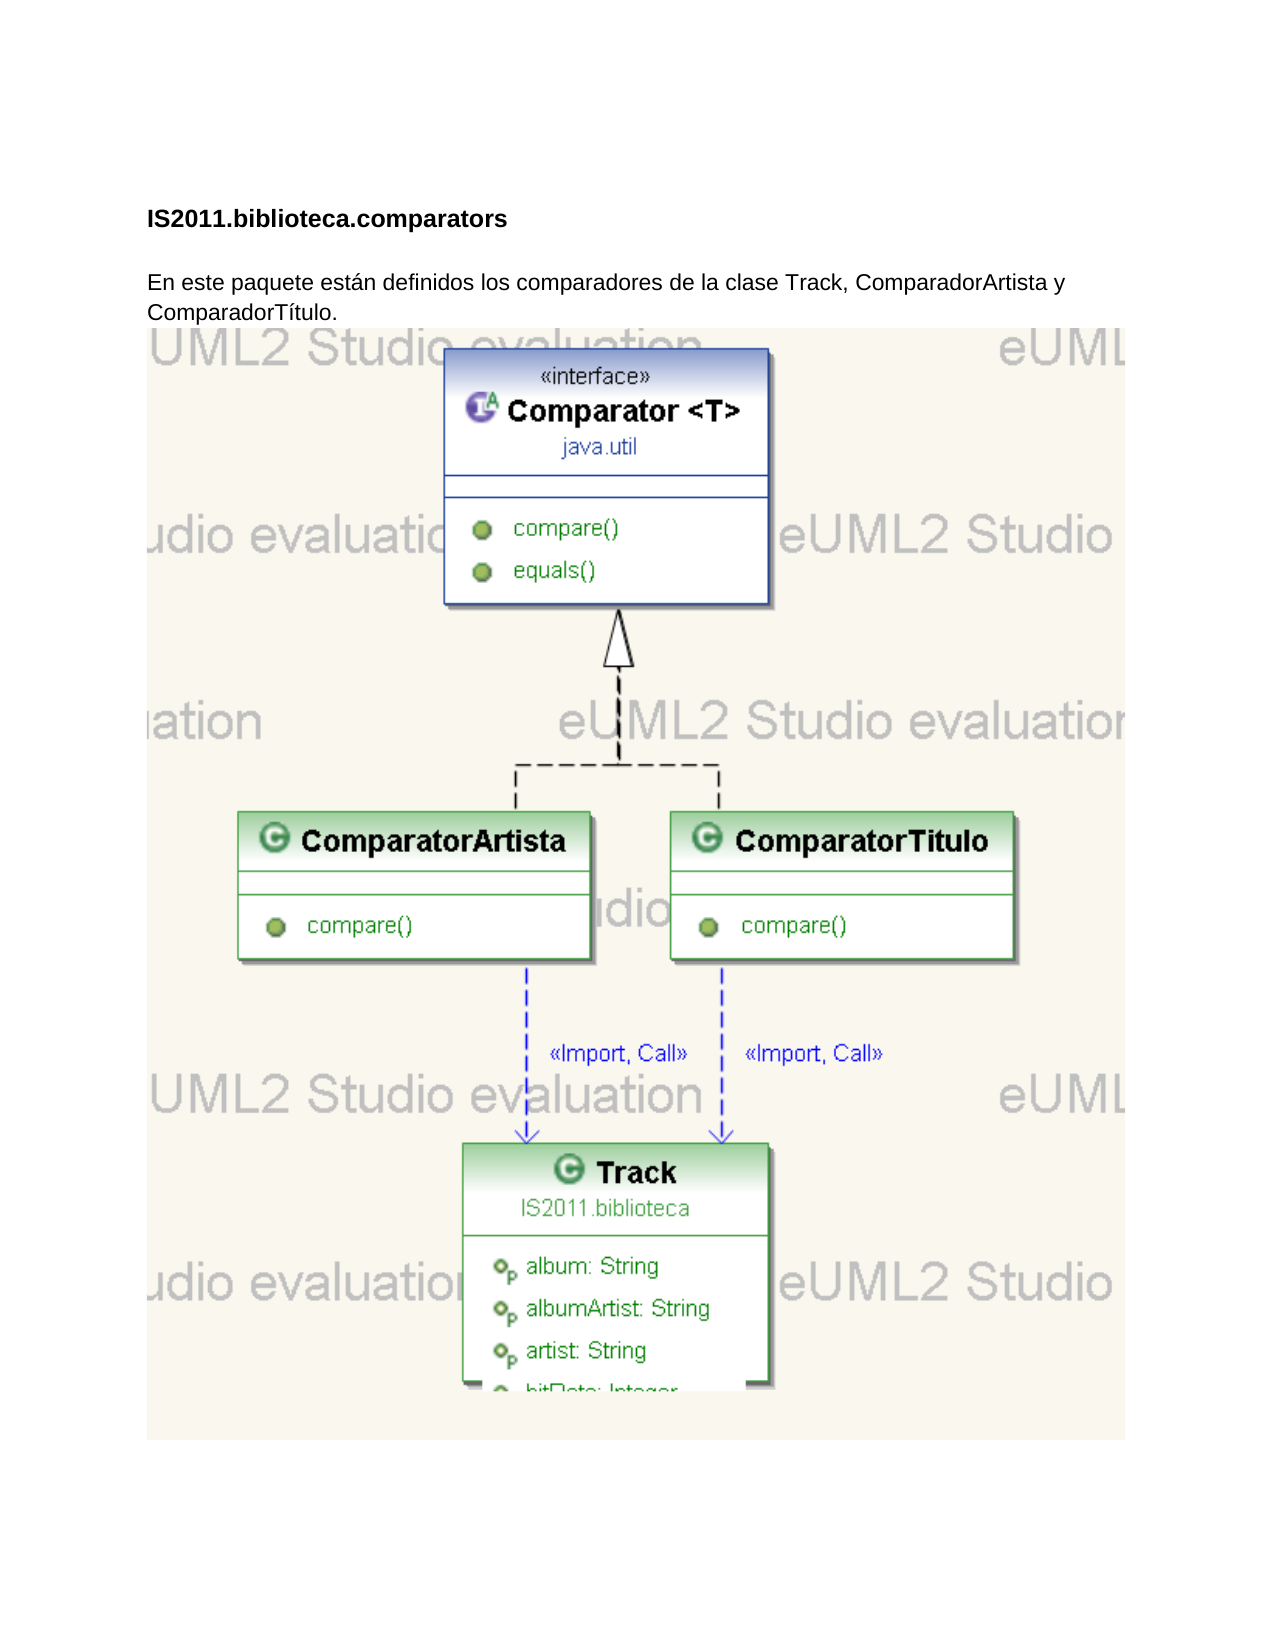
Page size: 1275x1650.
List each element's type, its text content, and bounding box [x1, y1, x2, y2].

text En este paquete están definidos los comparadores de la clase Track, ComparadorArtista y ComparadorTítulo. [147, 270, 1125, 325]
subtitle IS2011.biblioteca.comparators [147, 204, 1125, 232]
picture [146, 328, 1125, 1440]
